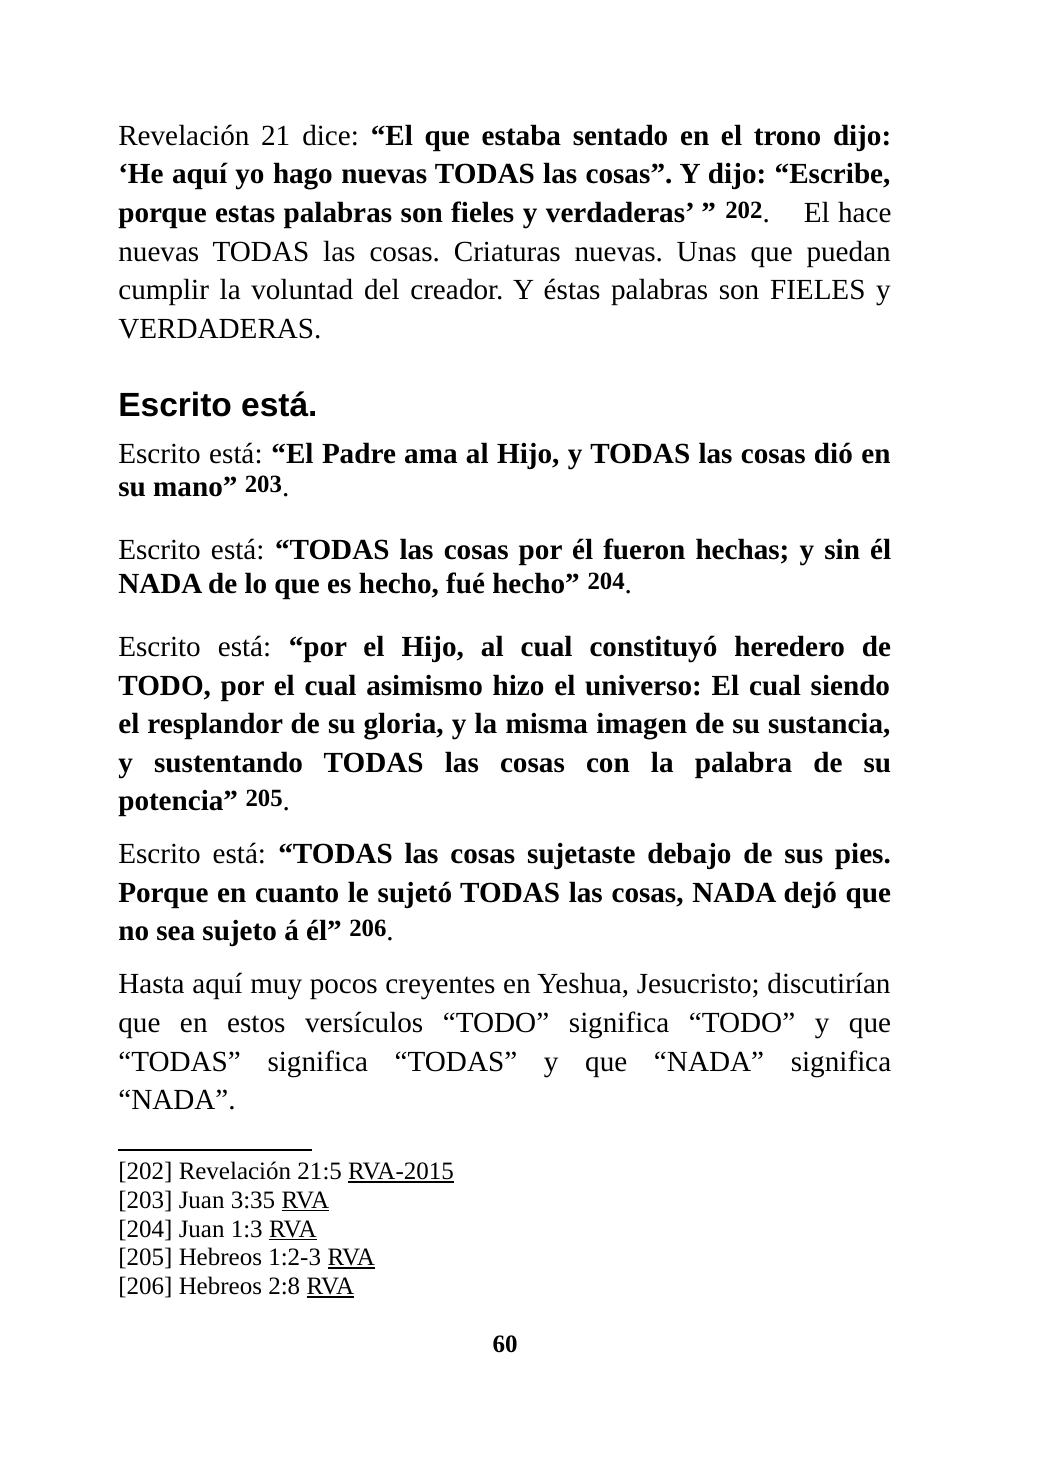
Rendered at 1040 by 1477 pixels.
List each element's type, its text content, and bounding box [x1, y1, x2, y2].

text Hasta aquí muy pocos creyentes en Yeshua, Jesucristo; discutirían que en estos versículos “TODO” significa “TODO” y que “TODAS” significa “TODAS” y que “NADA” significa “NADA”. [118, 967, 892, 1116]
text Escrito está: “TODAS las cosas sujetaste debajo de sus pies. Porque en cuanto le sujetó TODAS las cosas, NADA dejó que no sea sujeto á él” . [118, 836, 892, 947]
text Juan 3:35 RVA [118, 1185, 892, 1214]
subtitle Escrito está. [118, 385, 892, 423]
text Escrito está: “El Padre ama al Hijo, y TODAS las cosas dió en su mano” . [118, 436, 892, 503]
text Juan 1:3 RVA [118, 1214, 892, 1242]
text Revelación 21:5 RVA-2015 [118, 1156, 892, 1185]
text Hebreos 2:8 RVA [118, 1271, 892, 1300]
text Hebreos 1:2-3 RVA [118, 1242, 892, 1271]
text Revelación 21 dice: “El que estaba sentado en el trono dijo: ‘He aquí yo hago nuevas TODAS las cosas”. Y dijo: “Escribe, porque estas palabras son fieles y verdaderas’ ” . El hace nuevas TODAS las cosas. Criaturas nuevas. Unas que puedan cumplir la voluntad del creador. Y éstas palabras son FIELES y VERDADERAS. [118, 118, 892, 344]
text Escrito está: “por el Hijo, al cual constituyó heredero de TODO, por el cual asimismo hizo el universo: El cual siendo el resplandor de su gloria, y la misma imagen de su sustancia, y sustentando TODAS las cosas con la palabra de su potencia” . [118, 629, 892, 817]
text Escrito está: “TODAS las cosas por él fueron hechas; y sin él NADA de lo que es hecho, fué hecho” . [118, 532, 892, 599]
